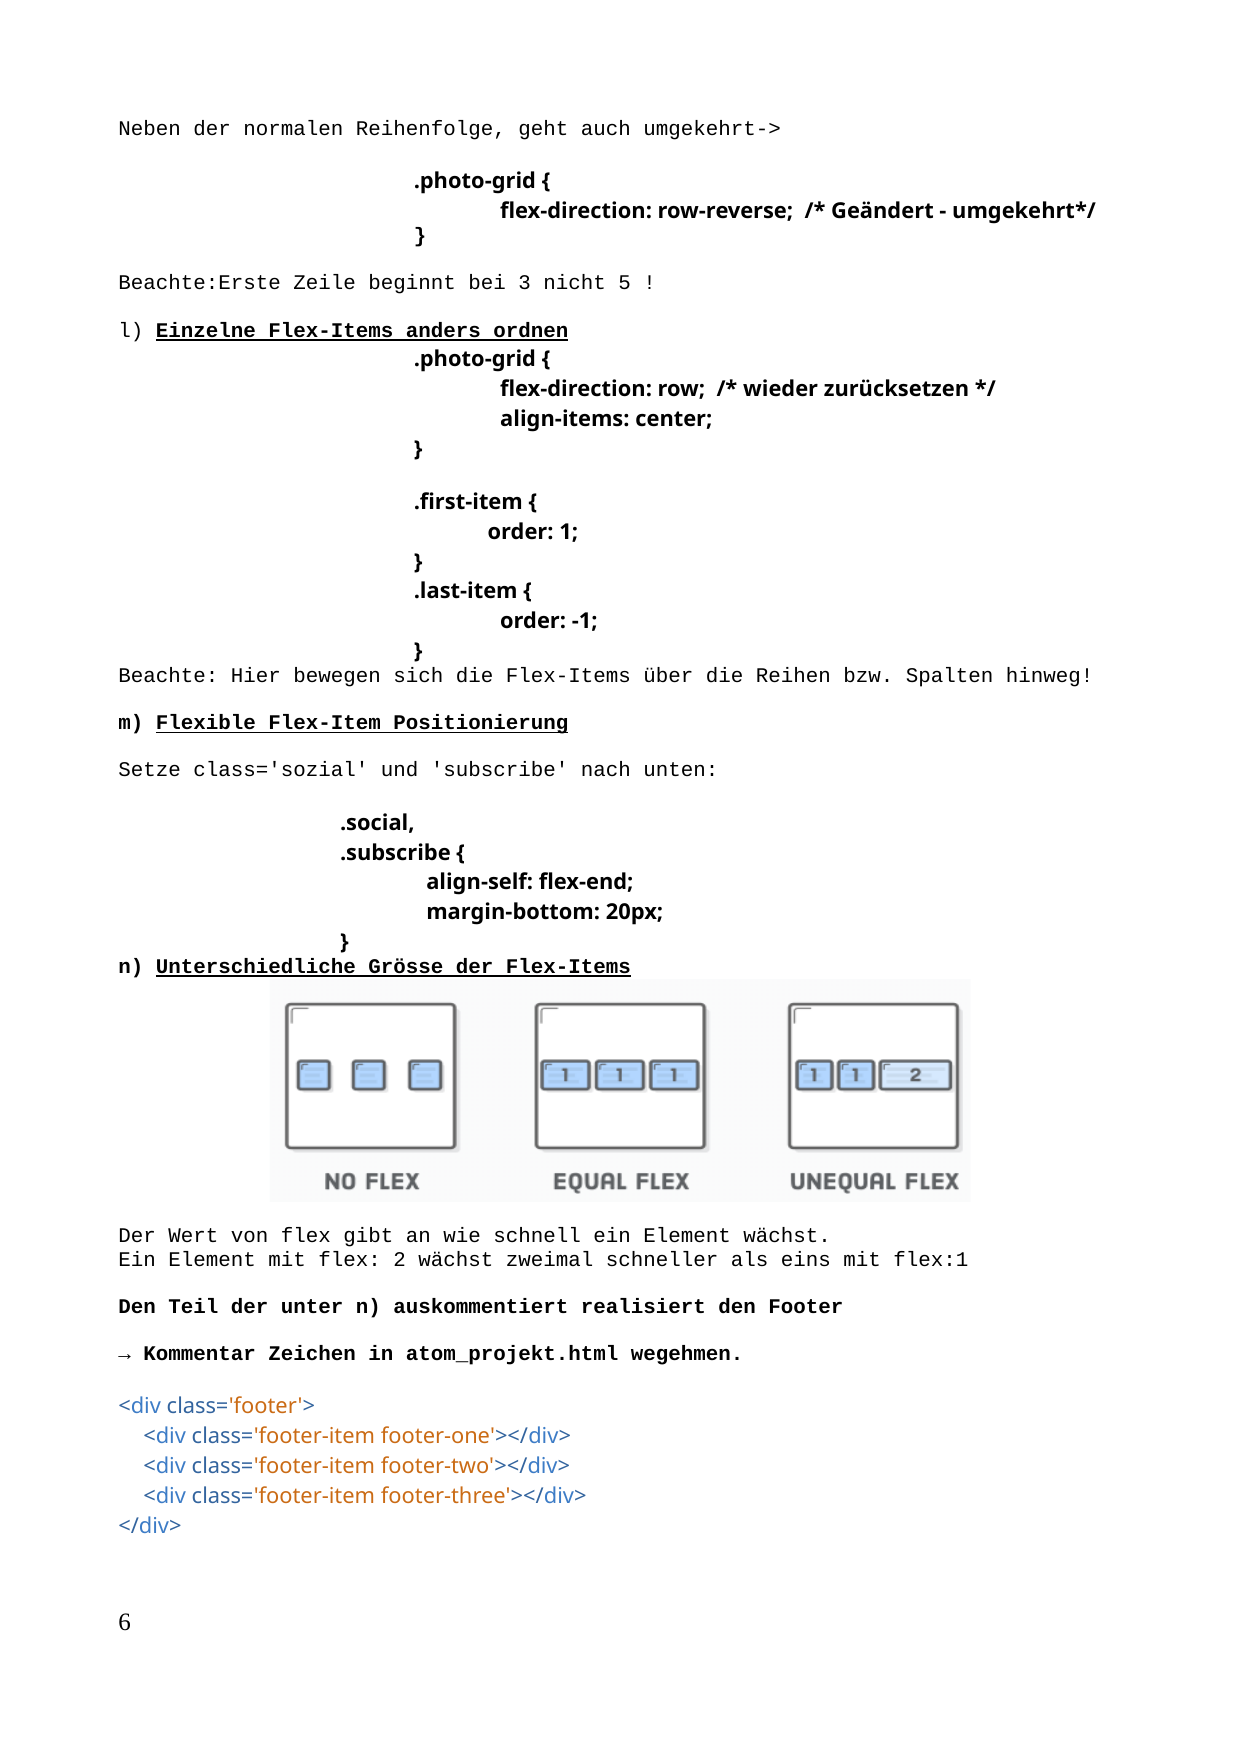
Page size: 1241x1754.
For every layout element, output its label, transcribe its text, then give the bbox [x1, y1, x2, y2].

text l) Einzelne Flex-Items anders ordnen [118, 319, 1122, 343]
text Neben der normalen Reihenfolge, geht auch umgekehrt-> [118, 118, 1122, 142]
text → Kommentar Zeichen in atom_projekt.html wegehmen. [118, 1343, 1122, 1367]
text <div class='footer-item footer-one'></div> [118, 1420, 1122, 1450]
text align-items: center; [118, 403, 1122, 433]
text .first-item { [118, 486, 1122, 516]
text } [118, 225, 1122, 249]
text m) Flexible Flex-Item Positionierung [118, 712, 1122, 736]
text <div class='footer'> [118, 1390, 1122, 1420]
text </div> [118, 1509, 1122, 1539]
text Beachte: Hier bewegen sich die Flex-Items über die Reihen bzw. Spalten hinweg! [118, 665, 1122, 688]
text } [118, 635, 1122, 665]
text order: -1; [118, 605, 1122, 635]
text Setze class='sozial' und 'subscribe' nach unten: [118, 759, 1122, 783]
text } [118, 433, 1122, 462]
text .last-item { [118, 575, 1122, 605]
text .social, [118, 807, 1122, 836]
text flex-direction: row-reverse; /* Geändert - umgekehrt*/ [118, 195, 1122, 225]
text .photo-grid { [118, 343, 1122, 373]
text Der Wert von flex gibt an wie schnell ein Element wächst. [118, 1225, 1122, 1248]
picture [269, 979, 971, 1202]
text margin-bottom: 20px; [118, 896, 1122, 926]
text <div class='footer-item footer-three'></div> [118, 1480, 1122, 1509]
text order: 1; [118, 516, 1122, 546]
text Beachte:Erste Zeile beginnt bei 3 nicht 5 ! [118, 272, 1122, 296]
text flex-direction: row; /* wieder zurücksetzen */ [118, 373, 1122, 403]
text } [118, 926, 1122, 956]
text .photo-grid { [118, 165, 1122, 195]
text <div class='footer-item footer-two'></div> [118, 1450, 1122, 1480]
text Den Teil der unter n) auskommentiert realisiert den Footer [118, 1296, 1122, 1319]
text .subscribe { [118, 836, 1122, 866]
text } [118, 546, 1122, 575]
text n) Unterschiedliche Grösse der Flex-Items [118, 956, 1122, 979]
text Ein Element mit flex: 2 wächst zweimal schneller als eins mit flex:1 [118, 1248, 1122, 1272]
text align-self: flex-end; [118, 866, 1122, 896]
